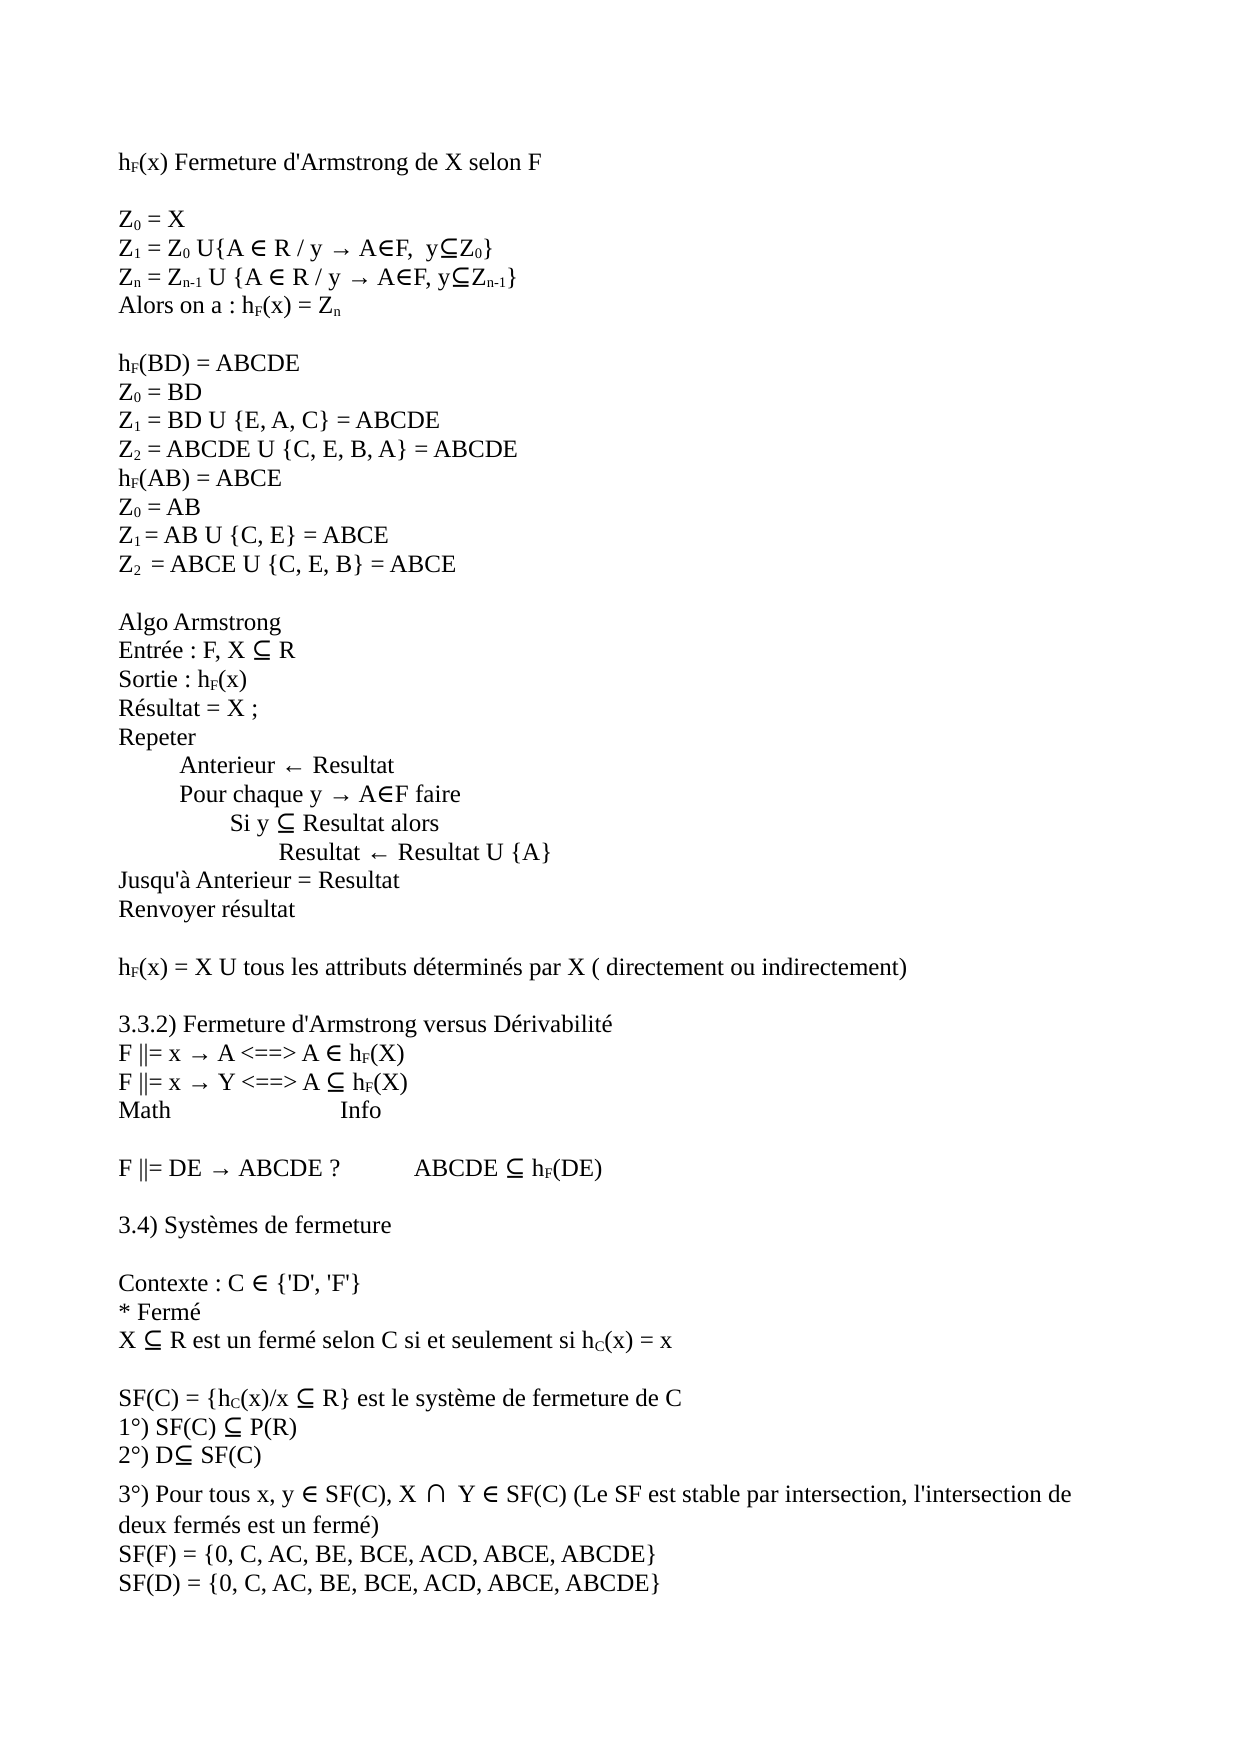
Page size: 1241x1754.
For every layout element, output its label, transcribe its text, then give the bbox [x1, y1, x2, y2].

text * Fermé [118, 1297, 1122, 1326]
text SF(F) = {0, C, AC, BE, BCE, ACD, ABCE, ABCDE} [118, 1539, 1122, 1568]
text Z2 = ABCDE U {C, E, B, A} = ABCDE [118, 434, 1122, 463]
text Résultat = X ; [118, 693, 1122, 722]
text 2°) D⊆ SF(C) [118, 1441, 1122, 1469]
text SF(D) = {0, C, AC, BE, BCE, ACD, ABCE, ABCDE} [118, 1568, 1122, 1596]
text X ⊆ R est un fermé selon C si et seulement si hC(x) = x [118, 1326, 1122, 1354]
text 3°) Pour tous x, y ∈ SF(C), X ∩ Y ∈ SF(C) (Le SF est stable par intersection, l'intersection de deux fermés est un fermé) [118, 1469, 1122, 1539]
text Z0 = X [118, 204, 1122, 233]
text Anterieur ← Resultat [118, 751, 1122, 779]
text Repeter [118, 722, 1122, 751]
text Entrée : F, X ⊆ R [118, 636, 1122, 664]
text F ||= x → A <==> A ∈ hF(X) [118, 1038, 1122, 1067]
text Si y ⊆ Resultat alors [118, 808, 1122, 837]
text hF(AB) = ABCE [118, 463, 1122, 492]
text Z0 = BD [118, 377, 1122, 406]
text Z1 = AB U {C, E} = ABCE [118, 521, 1122, 549]
text Resultat ← Resultat U {A} [118, 837, 1122, 866]
text 1°) SF(C) ⊆ P(R) [118, 1412, 1122, 1441]
text hF(BD) = ABCDE [118, 348, 1122, 377]
text Zn = Zn-1 U {A ∈ R / y → A∈F, y⊆Zn-1} [118, 262, 1122, 291]
text F ||= DE → ABCDE ? ABCDE ⊆ hF(DE) [118, 1153, 1122, 1182]
text Z0 = AB [118, 492, 1122, 521]
text Pour chaque y → A∈F faire [118, 779, 1122, 808]
text hF(x) = X U tous les attributs déterminés par X ( directement ou indirectement) [118, 952, 1122, 981]
text Algo Armstrong [118, 607, 1122, 636]
text 3.4) Systèmes de fermeture [118, 1211, 1122, 1239]
text F ||= x → Y <==> A ⊆ hF(X) [118, 1067, 1122, 1096]
text Sortie : hF(x) [118, 664, 1122, 693]
text Jusqu'à Anterieur = Resultat [118, 866, 1122, 894]
text Z2 = ABCE U {C, E, B} = ABCE [118, 549, 1122, 578]
text SF(C) = {hC(x)/x ⊆ R} est le système de fermeture de C [118, 1383, 1122, 1412]
text 3.3.2) Fermeture d'Armstrong versus Dérivabilité [118, 1009, 1122, 1038]
text Math Info [118, 1096, 1122, 1124]
text Z1 = BD U {E, A, C} = ABCDE [118, 406, 1122, 434]
text Alors on a : hF(x) = Zn [118, 291, 1122, 319]
text Z1 = Z0 U{A ∈ R / y → A∈F, y⊆Z0} [118, 233, 1122, 262]
text Renvoyer résultat [118, 894, 1122, 923]
text Contexte : C ∈ {'D', 'F'} [118, 1268, 1122, 1297]
text hF(x) Fermeture d'Armstrong de X selon F [118, 147, 1122, 176]
